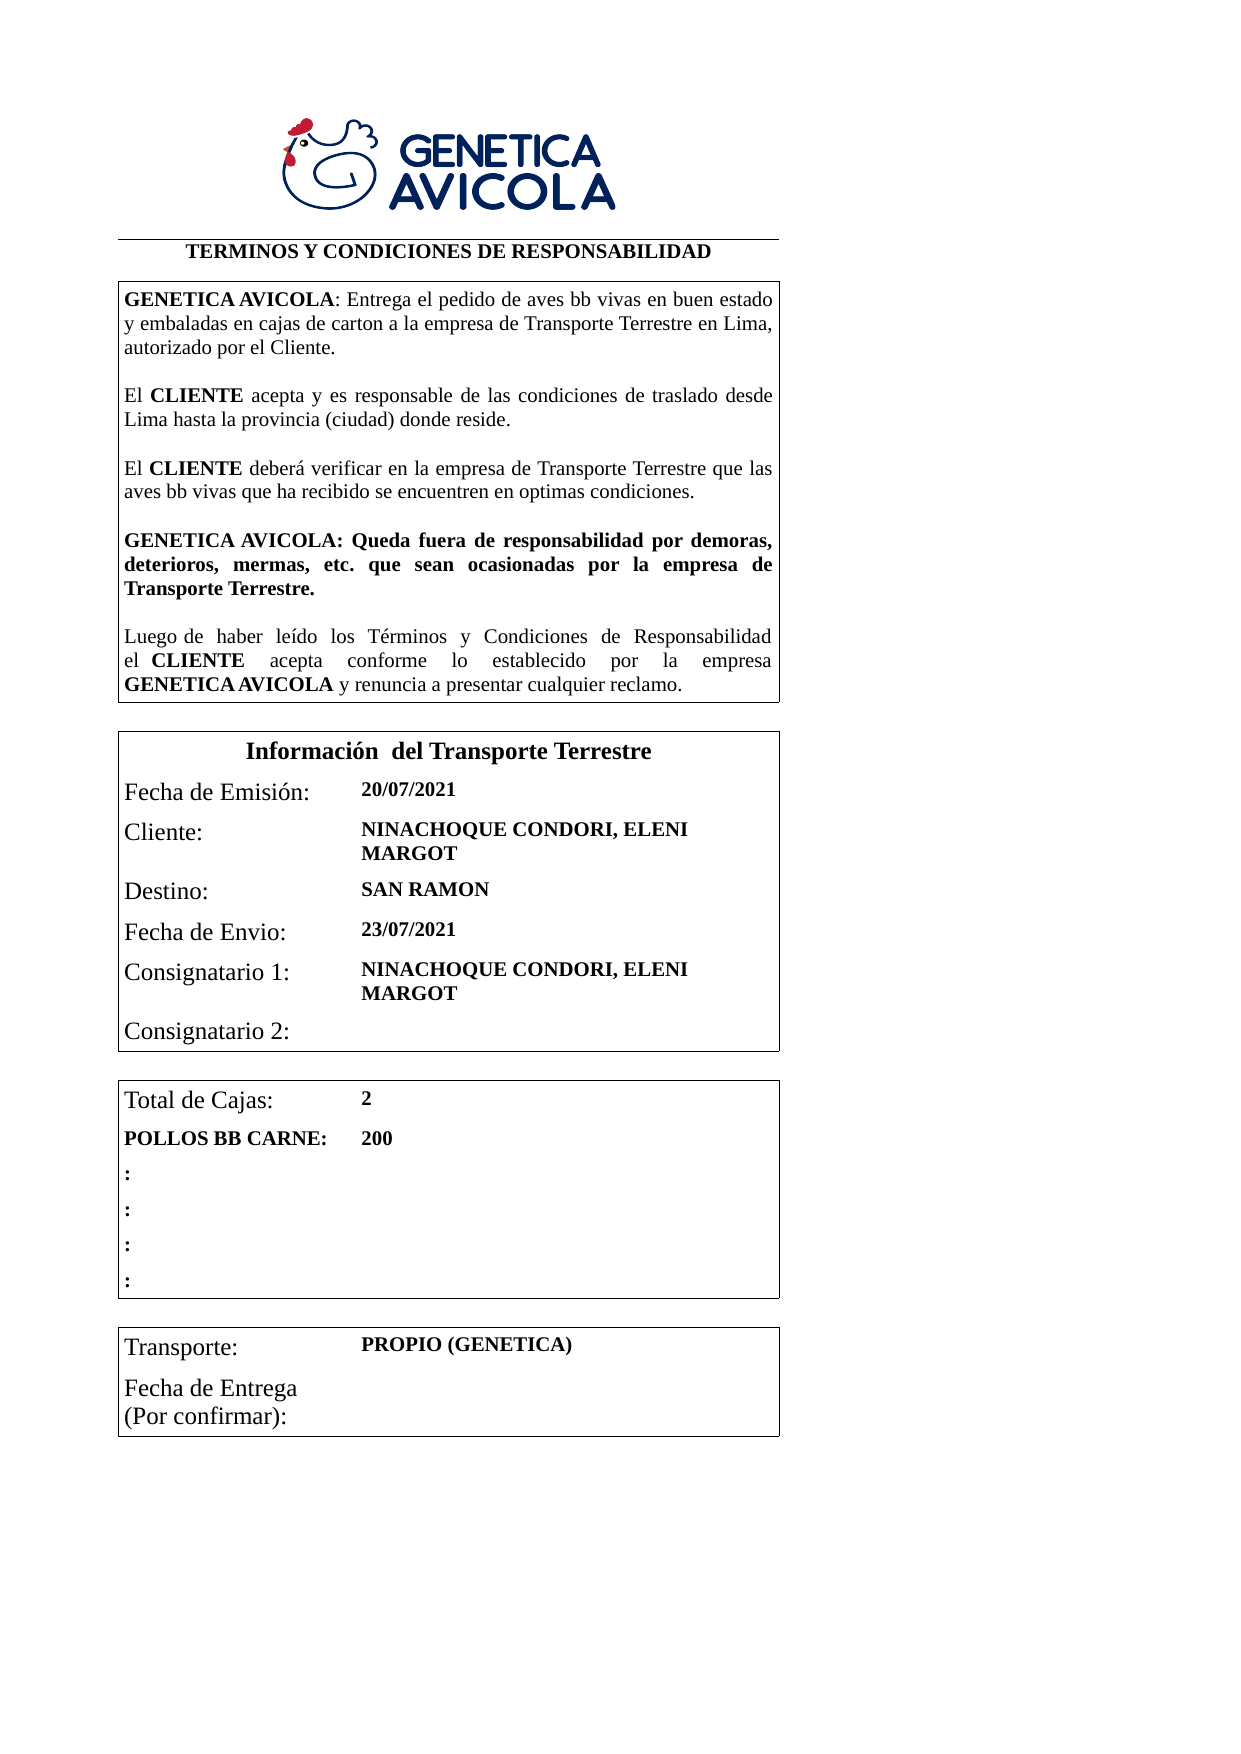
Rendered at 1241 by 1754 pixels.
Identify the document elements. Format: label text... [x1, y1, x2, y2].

table_cell Consignatario 1: [119, 951, 356, 1011]
table_cell [356, 1367, 779, 1436]
table_cell 23/07/2021 [356, 911, 779, 951]
table_header Información del Transporte Terrestre [119, 732, 779, 771]
table_cell : [119, 1262, 356, 1298]
table_cell [118, 1052, 356, 1080]
picture [282, 118, 616, 210]
table_cell Total de Cajas: [119, 1081, 356, 1120]
table_cell Fecha de Emisión: [119, 771, 356, 811]
table_cell 200 [356, 1120, 779, 1156]
table_cell [356, 1156, 779, 1191]
table_cell 2 [356, 1081, 779, 1120]
table_cell SAN RAMON [356, 871, 779, 911]
table_cell POLLOS BB CARNE: [119, 1120, 356, 1156]
table_cell Fecha de Envio: [119, 911, 356, 951]
table_cell PROPIO (GENETICA) [356, 1328, 779, 1367]
table_cell : [119, 1156, 356, 1191]
table_cell [356, 1299, 779, 1327]
table_cell Transporte: [119, 1328, 356, 1367]
table_cell : [119, 1227, 356, 1262]
table_cell [356, 1011, 779, 1051]
table_cell Cliente: [119, 811, 356, 871]
table_cell [356, 1191, 779, 1227]
table_cell Destino: [119, 871, 356, 911]
table_cell 20/07/2021 [356, 771, 779, 811]
table_cell NINACHOQUE CONDORI, ELENI MARGOT [356, 811, 779, 871]
table_cell Consignatario 2: [119, 1011, 356, 1051]
table_cell [356, 1052, 779, 1080]
table_cell : [119, 1191, 356, 1227]
table_cell Fecha de Entrega (Por confirmar): [119, 1367, 356, 1436]
table_cell [356, 1262, 779, 1298]
table_header TERMINOS Y CONDICIONES DE RESPONSABILIDAD [118, 240, 779, 281]
table_cell [356, 1227, 779, 1262]
table_cell [118, 1299, 356, 1327]
table_cell NINACHOQUE CONDORI, ELENI MARGOT [356, 951, 779, 1011]
table_cell GENETICA AVICOLA: Entrega el pedido de aves bb vivas en buen estado y embaladas en cajas de carton a la empresa de Transporte Terrestre en Lima, autorizado por el Cliente. El CLIENTE acepta y es responsable de las condiciones de traslado desde Lima hasta la provincia (ciudad) donde reside. El CLIENTE deberá verificar en la empresa de Transporte Terrestre que las aves bb vivas que ha recibido se encuentren en optimas condiciones. GENETICA AVICOLA: Queda fuera de responsabilidad por demoras, deterioros, mermas, etc. que sean ocasionadas por la empresa de Transporte Terrestre. Luego de haber leído los Términos y Condiciones de Responsabilidad el CLIENTE acepta conforme lo establecido por la empresa GENETICA AVICOLA y renuncia a presentar cualquier reclamo. [119, 282, 779, 702]
